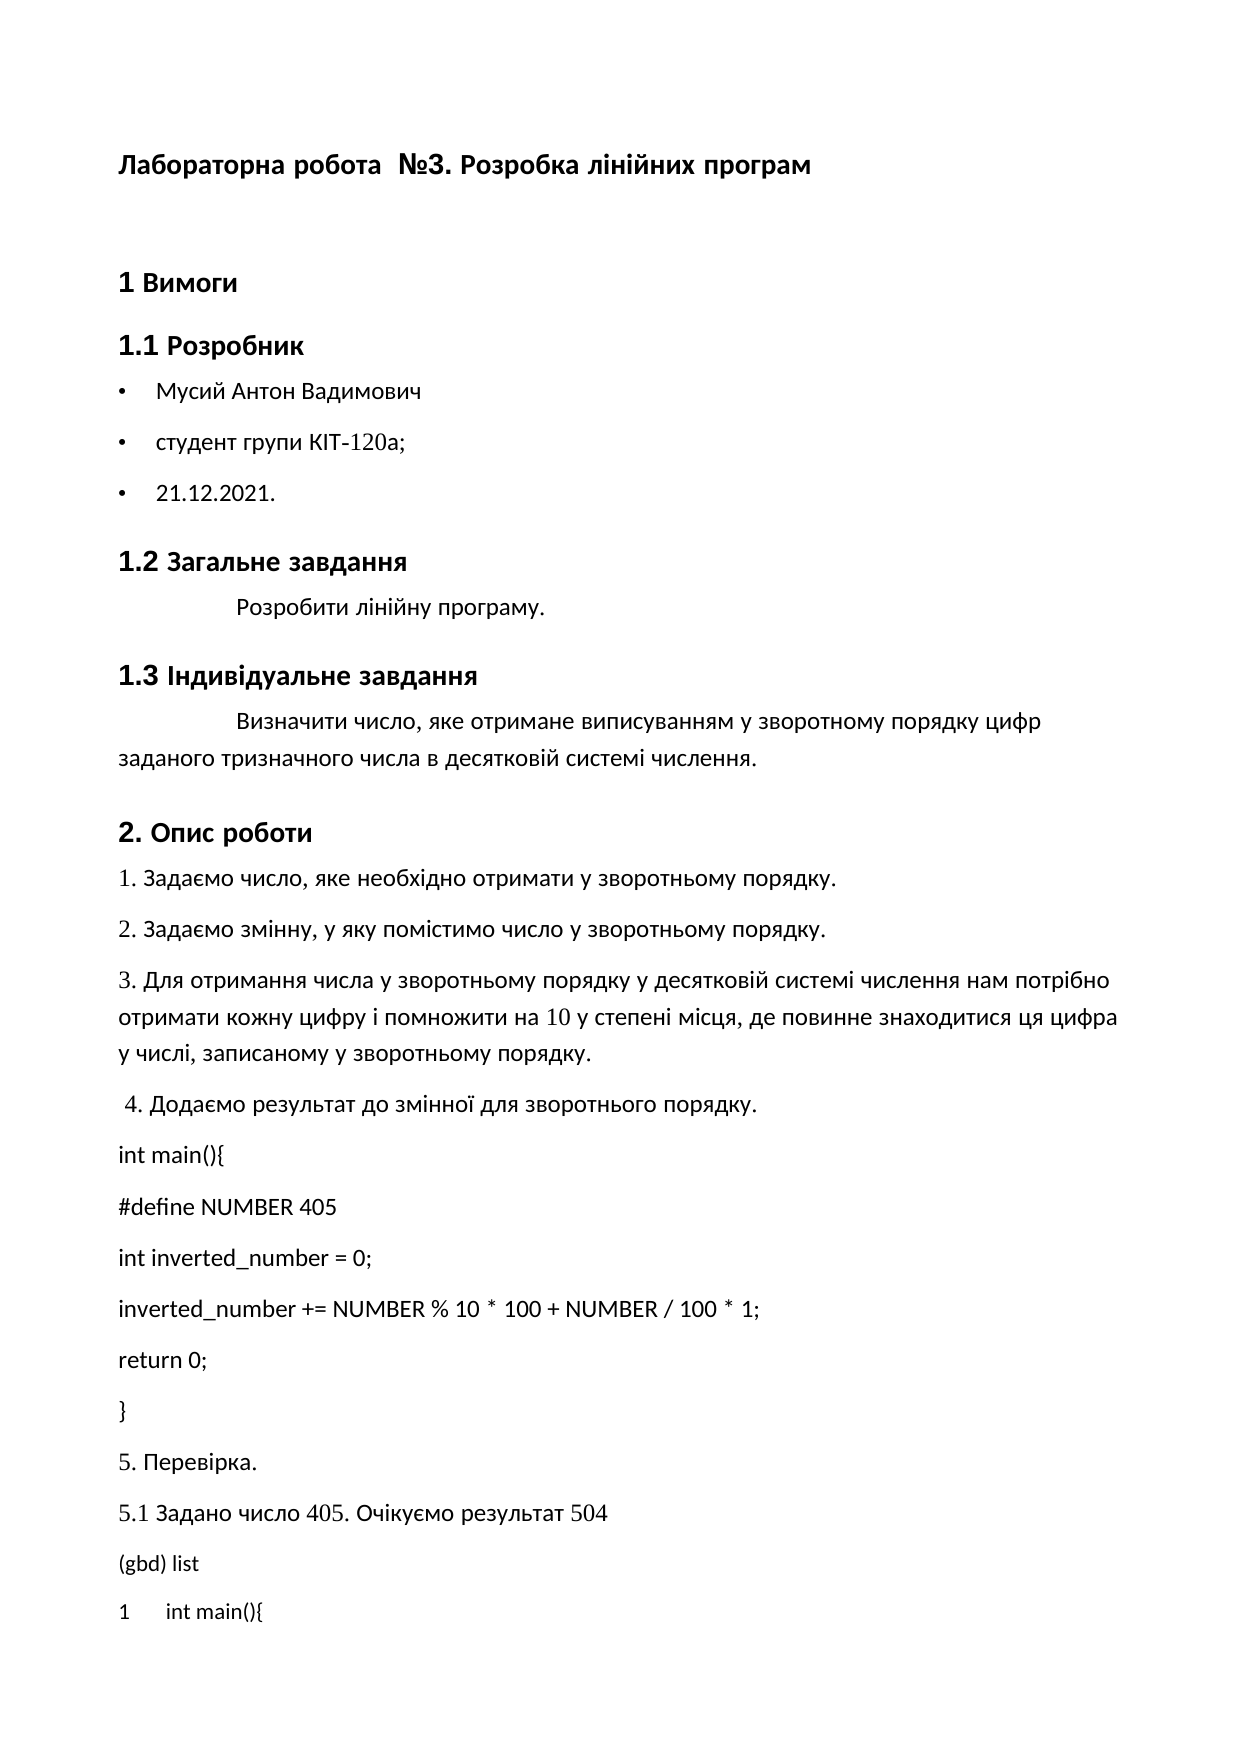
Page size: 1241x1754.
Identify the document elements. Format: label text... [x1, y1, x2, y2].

list 21.12.2021. [81, 477, 1122, 508]
text 4. Додаємо результат до змінної для зворотнього порядку. [118, 1088, 1122, 1119]
list Мусий Антон Вадимович [81, 375, 1122, 406]
text 1.3 Індивідуальне завдання [118, 657, 1122, 693]
list студент групи КІТ-120а; [81, 426, 1122, 457]
text int inverted_number = 0; [118, 1242, 1122, 1272]
text Лабораторна робота №3. Розробка лінійних програм [118, 143, 1122, 183]
text 1.2 Загальне завдання [118, 543, 1122, 579]
text Визначити число, яке отримане виписуванням у зворотному порядку цифр заданого тризначного числа в десятковій системі числення. [118, 705, 1122, 772]
text 1.1 Розробник [118, 327, 1122, 363]
text #define NUMBER 405 [118, 1191, 1122, 1221]
text 3. Для отримання числа у зворотньому порядку у десятковій системі числення нам потрібно отримати кожну цифру і помножити на 10 у степені місця, де повинне знаходитися ця цифра у числі, записаному у зворотньому порядку. [118, 964, 1122, 1068]
text 2. Опис роботи [118, 814, 1122, 849]
text (gbd) list [118, 1549, 1122, 1577]
text 1. Задаємо число, яке необхідно отримати у зворотньому порядку. [118, 862, 1122, 892]
text Розробити лінійну програму. [118, 591, 1122, 622]
text } [118, 1395, 1122, 1426]
text 5.1 Задано число 405. Очікуємо результат 504 [118, 1497, 1122, 1528]
text 1 int main(){ [118, 1597, 1122, 1625]
text 5. Перевірка. [118, 1446, 1122, 1477]
text 2. Задаємо змінну, у яку помістимо число у зворотньому порядку. [118, 913, 1122, 943]
text int main(){ [118, 1139, 1122, 1170]
text return 0; [118, 1344, 1122, 1374]
text 1 Вимоги [118, 264, 1122, 300]
text inverted_number += NUMBER % 10 * 100 + NUMBER / 100 * 1; [118, 1293, 1122, 1323]
